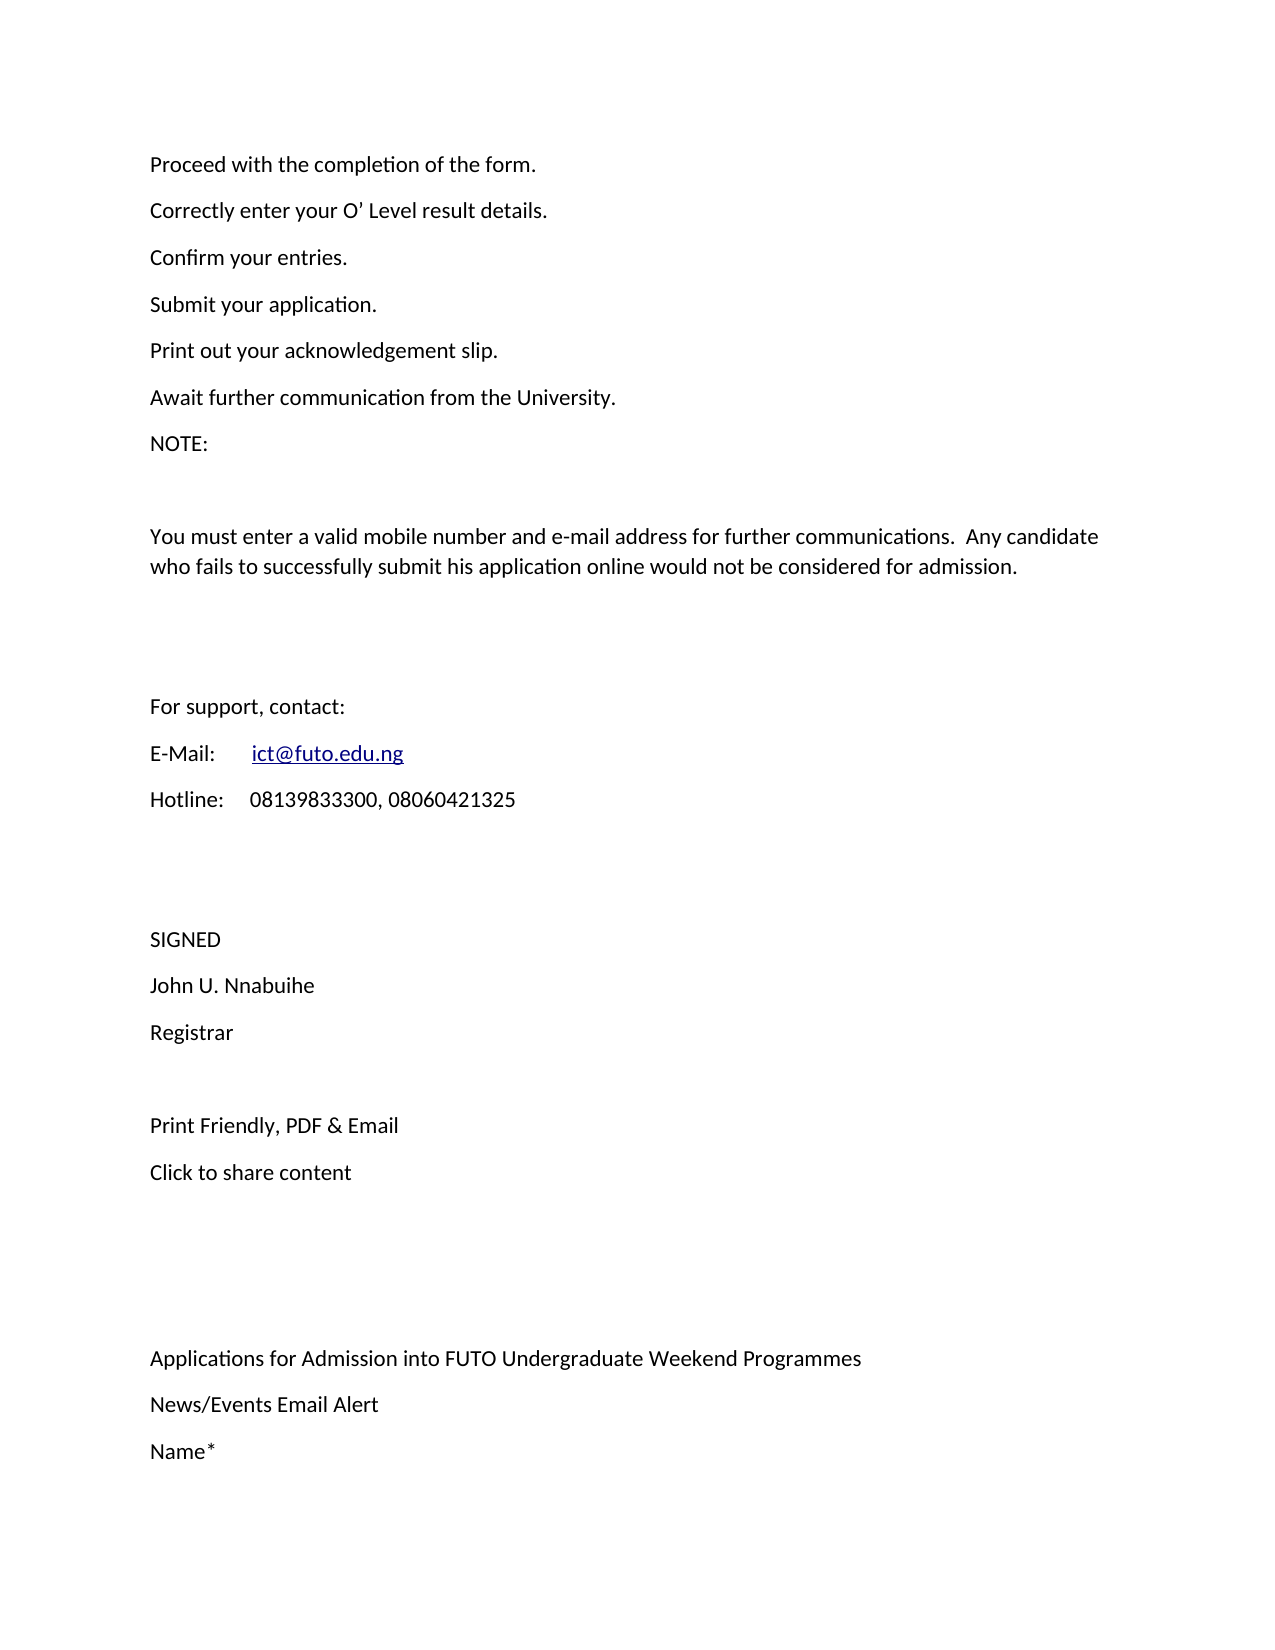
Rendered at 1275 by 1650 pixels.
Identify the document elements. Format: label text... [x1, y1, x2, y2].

text Applications for Admission into FUTO Undergraduate Weekend Programmes [150, 1344, 1125, 1372]
text Correctly enter your O’ Level result details. [150, 197, 1125, 224]
text You must enter a valid mobile number and e-mail address for further communications. Any candidate who fails to successfully submit his application online would not be considered for admission. [150, 522, 1125, 580]
text John U. Nnabuihe [150, 971, 1125, 999]
text Print out your acknowledgement slip. [150, 336, 1125, 364]
text Print Friendly, PDF & Email [150, 1111, 1125, 1139]
text SIGNED [150, 925, 1125, 953]
text Proceed with the completion of the form. [150, 150, 1125, 178]
text News/Events Email Alert [150, 1391, 1125, 1418]
text Confirm your entries. [150, 243, 1125, 271]
text Await further communication from the University. [150, 383, 1125, 411]
text Hotline: 08139833300, 08060421325 [150, 785, 1125, 813]
text Name* [150, 1437, 1125, 1465]
text NOTE: [150, 429, 1125, 457]
text E-Mail: ict@futo.edu.ng [150, 739, 1125, 767]
text Click to share content [150, 1158, 1125, 1186]
text Submit your application. [150, 290, 1125, 318]
text Registrar [150, 1018, 1125, 1046]
text For support, contact: [150, 692, 1125, 720]
